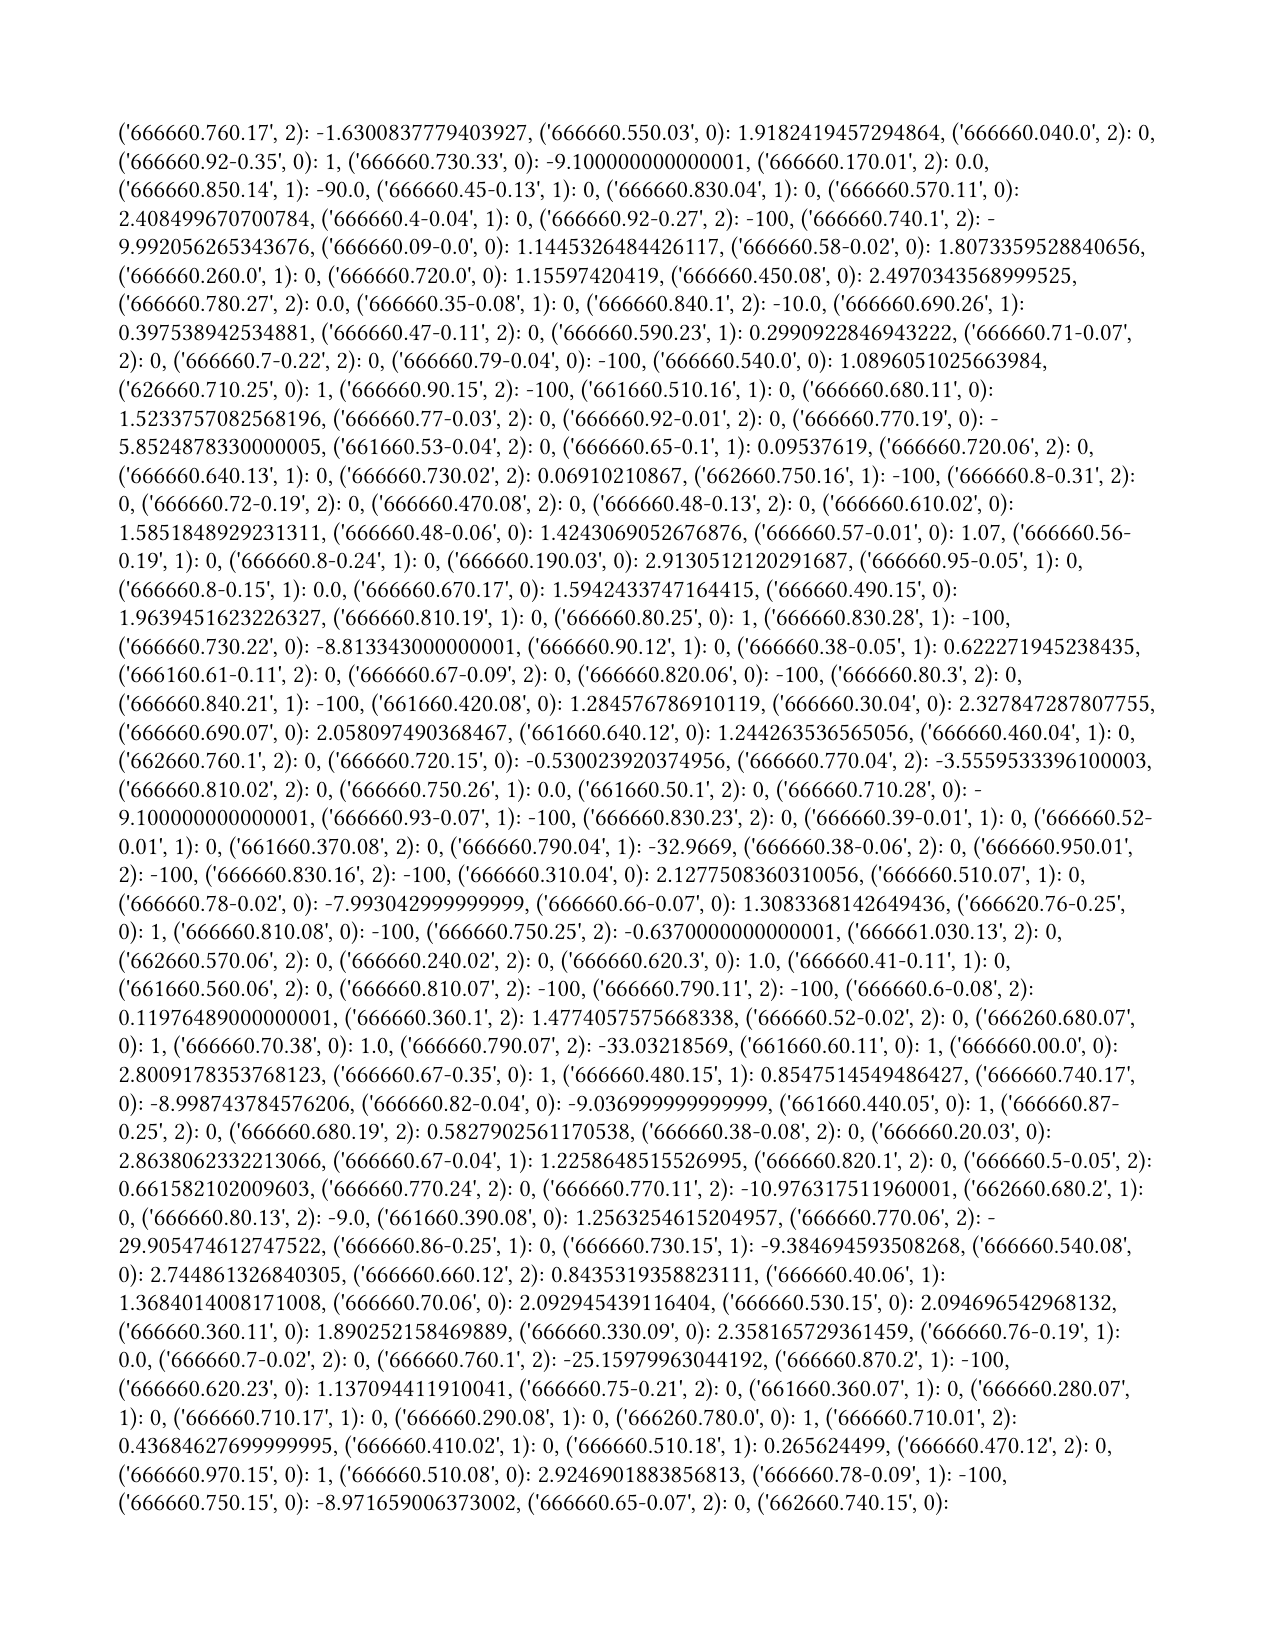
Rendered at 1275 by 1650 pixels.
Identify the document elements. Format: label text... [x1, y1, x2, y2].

text ('666660.760.17', 2): -1.6300837779403927, ('666660.550.03', 0): 1.9182419457294864, ('666660.040.0', 2): 0, ('666660.92-0.35', 0): 1, ('666660.730.33', 0): -9.100000000000001, ('666660.170.01', 2): 0.0, ('666660.850.14', 1): -90.0, ('666660.45-0.13', 1): 0, ('666660.830.04', 1): 0, ('666660.570.11', 0): 2.408499670700784, ('666660.4-0.04', 1): 0, ('666660.92-0.27', 2): -100, ('666660.740.1', 2): -9.992056265343676, ('666660.09-0.0', 0): 1.1445326484426117, ('666660.58-0.02', 0): 1.8073359528840656, ('666660.260.0', 1): 0, ('666660.720.0', 0): 1.15597420419, ('666660.450.08', 0): 2.4970343568999525, ('666660.780.27', 2): 0.0, ('666660.35-0.08', 1): 0, ('666660.840.1', 2): -10.0, ('666660.690.26', 1): 0.397538942534881, ('666660.47-0.11', 2): 0, ('666660.590.23', 1): 0.2990922846943222, ('666660.71-0.07', 2): 0, ('666660.7-0.22', 2): 0, ('666660.79-0.04', 0): -100, ('666660.540.0', 0): 1.0896051025663984, ('626660.710.25', 0): 1, ('666660.90.15', 2): -100, ('661660.510.16', 1): 0, ('666660.680.11', 0): 1.5233757082568196, ('666660.77-0.03', 2): 0, ('666660.92-0.01', 2): 0, ('666660.770.19', 0): -5.8524878330000005, ('661660.53-0.04', 2): 0, ('666660.65-0.1', 1): 0.09537619, ('666660.720.06', 2): 0, ('666660.640.13', 1): 0, ('666660.730.02', 2): 0.06910210867, ('662660.750.16', 1): -100, ('666660.8-0.31', 2): 0, ('666660.72-0.19', 2): 0, ('666660.470.08', 2): 0, ('666660.48-0.13', 2): 0, ('666660.610.02', 0): 1.5851848929231311, ('666660.48-0.06', 0): 1.4243069052676876, ('666660.57-0.01', 0): 1.07, ('666660.56-0.19', 1): 0, ('666660.8-0.24', 1): 0, ('666660.190.03', 0): 2.9130512120291687, ('666660.95-0.05', 1): 0, ('666660.8-0.15', 1): 0.0, ('666660.670.17', 0): 1.5942433747164415, ('666660.490.15', 0): 1.9639451623226327, ('666660.810.19', 1): 0, ('666660.80.25', 0): 1, ('666660.830.28', 1): -100, ('666660.730.22', 0): -8.813343000000001, ('666660.90.12', 1): 0, ('666660.38-0.05', 1): 0.622271945238435, ('666160.61-0.11', 2): 0, ('666660.67-0.09', 2): 0, ('666660.820.06', 0): -100, ('666660.80.3', 2): 0, ('666660.840.21', 1): -100, ('661660.420.08', 0): 1.284576786910119, ('666660.30.04', 0): 2.327847287807755, ('666660.690.07', 0): 2.058097490368467, ('661660.640.12', 0): 1.244263536565056, ('666660.460.04', 1): 0, ('662660.760.1', 2): 0, ('666660.720.15', 0): -0.530023920374956, ('666660.770.04', 2): -3.5559533396100003, ('666660.810.02', 2): 0, ('666660.750.26', 1): 0.0, ('661660.50.1', 2): 0, ('666660.710.28', 0): -9.100000000000001, ('666660.93-0.07', 1): -100, ('666660.830.23', 2): 0, ('666660.39-0.01', 1): 0, ('666660.52-0.01', 1): 0, ('661660.370.08', 2): 0, ('666660.790.04', 1): -32.9669, ('666660.38-0.06', 2): 0, ('666660.950.01', 2): -100, ('666660.830.16', 2): -100, ('666660.310.04', 0): 2.1277508360310056, ('666660.510.07', 1): 0, ('666660.78-0.02', 0): -7.993042999999999, ('666660.66-0.07', 0): 1.3083368142649436, ('666620.76-0.25', 0): 1, ('666660.810.08', 0): -100, ('666660.750.25', 2): -0.6370000000000001, ('666661.030.13', 2): 0, ('662660.570.06', 2): 0, ('666660.240.02', 2): 0, ('666660.620.3', 0): 1.0, ('666660.41-0.11', 1): 0, ('661660.560.06', 2): 0, ('666660.810.07', 2): -100, ('666660.790.11', 2): -100, ('666660.6-0.08', 2): 0.11976489000000001, ('666660.360.1', 2): 1.4774057575668338, ('666660.52-0.02', 2): 0, ('666260.680.07', 0): 1, ('666660.70.38', 0): 1.0, ('666660.790.07', 2): -33.03218569, ('661660.60.11', 0): 1, ('666660.00.0', 0): 2.8009178353768123, ('666660.67-0.35', 0): 1, ('666660.480.15', 1): 0.8547514549486427, ('666660.740.17', 0): -8.998743784576206, ('666660.82-0.04', 0): -9.036999999999999, ('661660.440.05', 0): 1, ('666660.87-0.25', 2): 0, ('666660.680.19', 2): 0.5827902561170538, ('666660.38-0.08', 2): 0, ('666660.20.03', 0): 2.8638062332213066, ('666660.67-0.04', 1): 1.2258648515526995, ('666660.820.1', 2): 0, ('666660.5-0.05', 2): 0.661582102009603, ('666660.770.24', 2): 0, ('666660.770.11', 2): -10.976317511960001, ('662660.680.2', 1): 0, ('666660.80.13', 2): -9.0, ('661660.390.08', 0): 1.2563254615204957, ('666660.770.06', 2): -29.905474612747522, ('666660.86-0.25', 1): 0, ('666660.730.15', 1): -9.384694593508268, ('666660.540.08', 0): 2.744861326840305, ('666660.660.12', 2): 0.8435319358823111, ('666660.40.06', 1): 1.3684014008171008, ('666660.70.06', 0): 2.092945439116404, ('666660.530.15', 0): 2.094696542968132, ('666660.360.11', 0): 1.890252158469889, ('666660.330.09', 0): 2.358165729361459, ('666660.76-0.19', 1): 0.0, ('666660.7-0.02', 2): 0, ('666660.760.1', 2): -25.15979963044192, ('666660.870.2', 1): -100, ('666660.620.23', 0): 1.137094411910041, ('666660.75-0.21', 2): 0, ('661660.360.07', 1): 0, ('666660.280.07', 1): 0, ('666660.710.17', 1): 0, ('666660.290.08', 1): 0, ('666260.780.0', 0): 1, ('666660.710.01', 2): 0.43684627699999995, ('666660.410.02', 1): 0, ('666660.510.18', 1): 0.265624499, ('666660.470.12', 2): 0, ('666660.970.15', 0): 1, ('666660.510.08', 0): 2.9246901883856813, ('666660.78-0.09', 1): -100, ('666660.750.15', 0): -8.971659006373002, ('666660.65-0.07', 2): 0, ('662660.740.15', 0): [118, 118, 1157, 1517]
